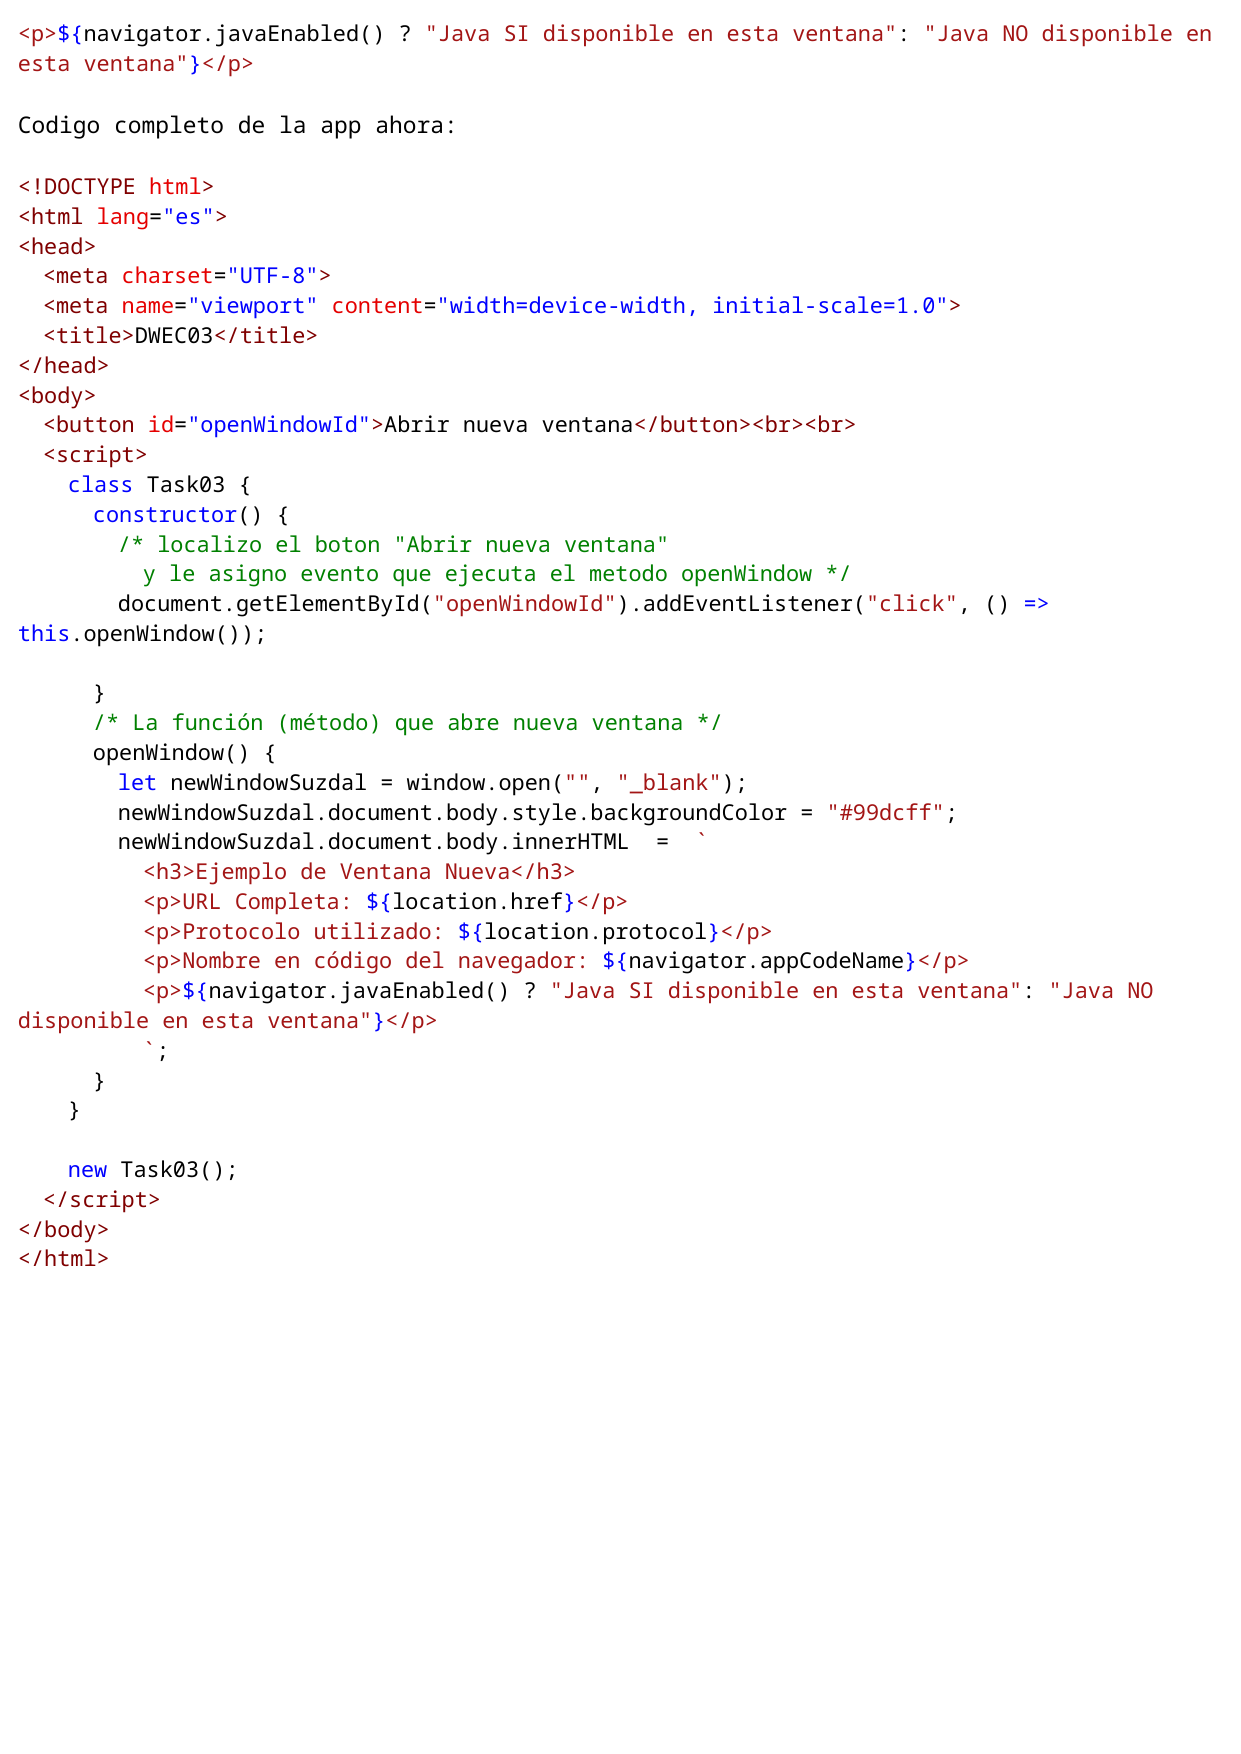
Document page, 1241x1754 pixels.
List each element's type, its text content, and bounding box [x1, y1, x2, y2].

text y le asigno evento que ejecuta el metodo openWindow */ [18, 558, 1222, 588]
text <p>URL Completa: ${location.href}</p> [18, 886, 1222, 916]
text <p>${navigator.javaEnabled() ? "Java SI disponible en esta ventana": "Java NO disponible en esta ventana"}</p> [18, 975, 1222, 1035]
text Codigo completo de la app ahora: [18, 108, 1222, 140]
text <head> [18, 231, 1222, 260]
text let newWindowSuzdal = window.open("", "_blank"); [18, 767, 1222, 797]
text <p>Nombre en código del navegador: ${navigator.appCodeName}</p> [18, 946, 1222, 975]
text class Task03 { [18, 469, 1222, 499]
text `; [18, 1035, 1222, 1065]
text } [18, 1065, 1222, 1094]
text newWindowSuzdal.document.body.style.backgroundColor = "#99dcff"; [18, 797, 1222, 826]
text /* localizo el boton "Abrir nueva ventana" [18, 528, 1222, 558]
text new Task03(); [18, 1154, 1222, 1184]
text </script> [18, 1184, 1222, 1213]
text <h3>Ejemplo de Ventana Nueva</h3> [18, 856, 1222, 886]
text <html lang="es"> [18, 201, 1222, 231]
text document.getElementById("openWindowId").addEventListener("click", () => this.openWindow()); [18, 588, 1222, 648]
text newWindowSuzdal.document.body.innerHTML = ` [18, 826, 1222, 856]
text <p>${navigator.javaEnabled() ? "Java SI disponible en esta ventana": "Java NO disponible en esta ventana"}</p> [18, 18, 1222, 77]
text constructor() { [18, 499, 1222, 528]
text <meta name="viewport" content="width=device-width, initial-scale=1.0"> [18, 290, 1222, 320]
text /* La función (método) que abre nueva ventana */ [18, 707, 1222, 737]
text <button id="openWindowId">Abrir nueva ventana</button><br><br> [18, 409, 1222, 439]
text <p>Protocolo utilizado: ${location.protocol}</p> [18, 916, 1222, 946]
text <meta charset="UTF-8"> [18, 260, 1222, 290]
text } [18, 677, 1222, 707]
text </html> [18, 1243, 1222, 1273]
text </head> [18, 350, 1222, 379]
text <!DOCTYPE html> [18, 171, 1222, 201]
text <title>DWEC03</title> [18, 320, 1222, 350]
text openWindow() { [18, 737, 1222, 767]
text </body> [18, 1213, 1222, 1243]
text <body> [18, 379, 1222, 409]
text <script> [18, 439, 1222, 469]
text } [18, 1094, 1222, 1124]
